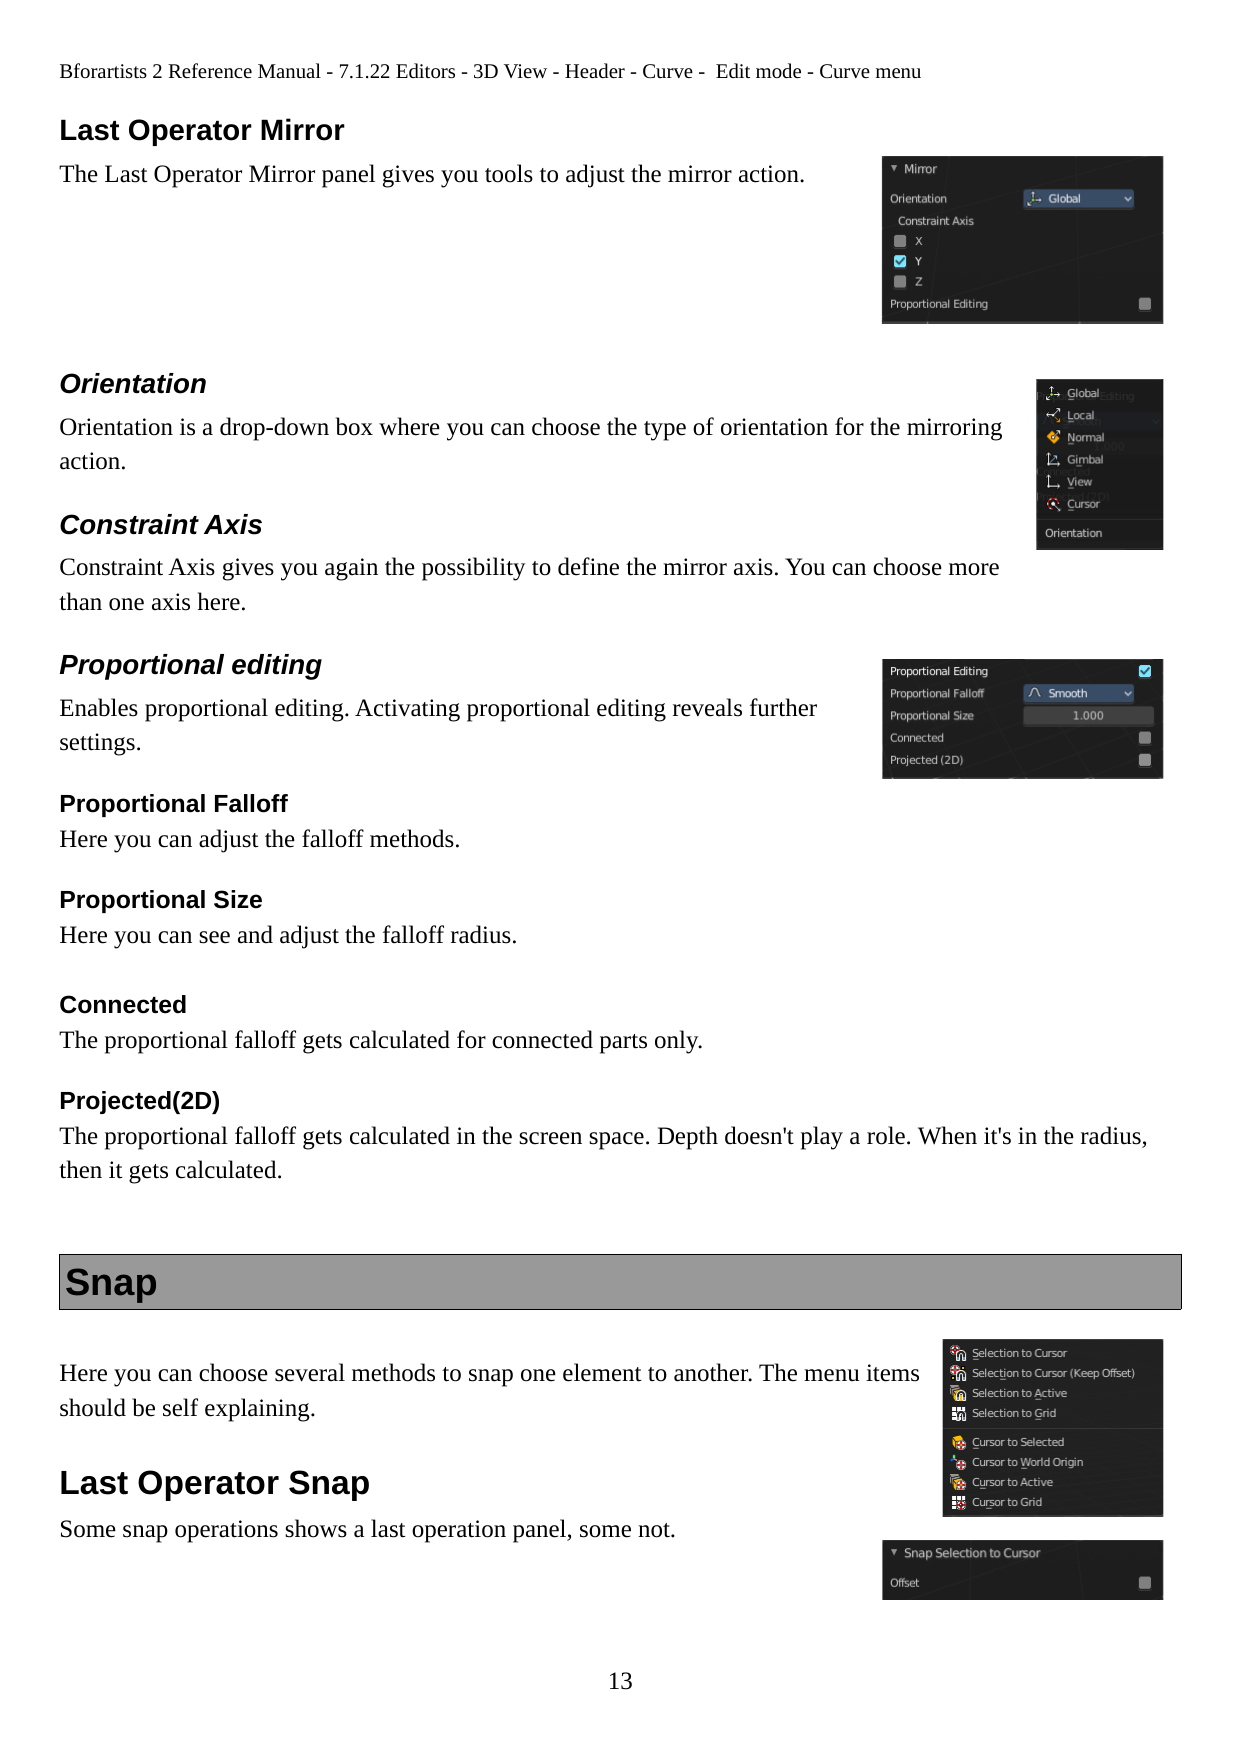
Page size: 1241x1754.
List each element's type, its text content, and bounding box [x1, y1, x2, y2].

picture [881, 156, 1164, 324]
subtitle Orientation [59, 368, 1181, 399]
text Here you can see and adjust the falloff radius. [59, 920, 1181, 949]
text Some snap operations shows a last operation panel, some not. [59, 1514, 1181, 1542]
text The Last Operator Mirror panel gives you tools to adjust the mirror action. [59, 159, 881, 188]
picture [882, 1540, 1164, 1600]
text The proportional falloff gets calculated for connected parts only. [59, 1025, 1181, 1053]
subtitle Proportional Falloff [59, 789, 1181, 817]
text Here you can adjust the falloff methods. [59, 824, 1181, 852]
picture [942, 1339, 1164, 1517]
table_header Snap [60, 1255, 1181, 1309]
picture [882, 659, 1164, 779]
subtitle Last Operator Mirror [59, 113, 1181, 146]
text Orientation is a drop-down box where you can choose the type of orientation for the mirroring action. [59, 412, 1036, 475]
subtitle Proportional editing [59, 648, 1181, 680]
subtitle Constraint Axis [59, 508, 1036, 540]
text Enables proportional editing. Activating proportional editing reveals further settings. [59, 693, 882, 756]
subtitle Projected(2D) [59, 1086, 1181, 1115]
text The proportional falloff gets calculated in the screen space. Depth doesn't play a role. When it's in the radius, then it gets calculated. [59, 1121, 1181, 1184]
text Here you can choose several methods to snap one element to another. The menu items should be self explaining. [59, 1358, 942, 1421]
subtitle Proportional Size [59, 885, 1181, 914]
subtitle [1164, 508, 1181, 540]
subtitle Last Operator Snap [59, 1462, 942, 1501]
subtitle Connected [59, 990, 1181, 1018]
picture [1036, 379, 1164, 550]
text Constraint Axis gives you again the possibility to define the mirror axis. You can choose more than one axis here. [59, 552, 1181, 616]
subtitle [1164, 1462, 1181, 1501]
